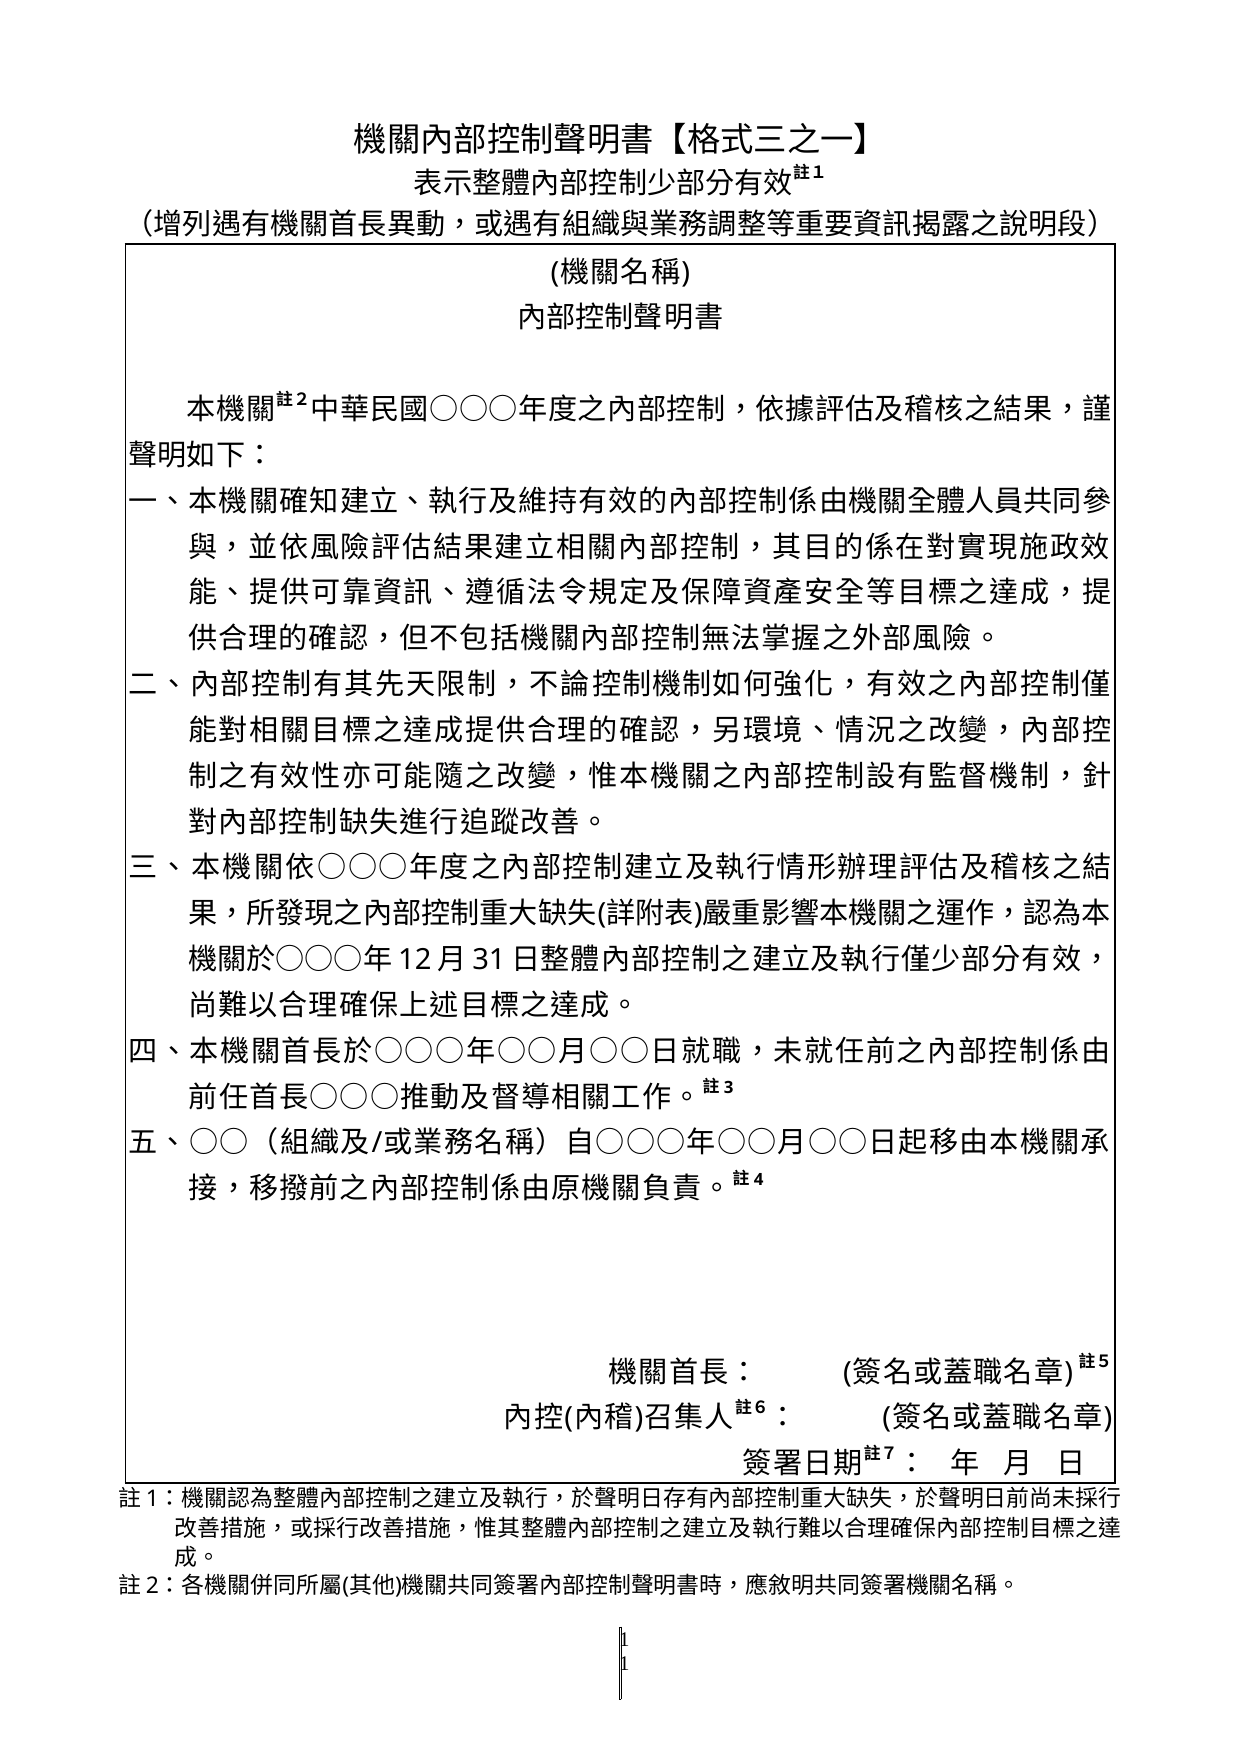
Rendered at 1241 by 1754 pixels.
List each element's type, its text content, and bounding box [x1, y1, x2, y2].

text 表示整體內部控制少部分有效註１ [118, 160, 1122, 201]
table_header (機關名稱) 內部控制聲明書 本機關註２中華民國○○○年度之內部控制，依據評估及稽核之結果，謹聲明如下： 一、本機關確知建立、執行及維持有效的內部控制係由機關全體人員共同參與，並依風險評估結果建立相關內部控制，其目的係在對實現施政效能、提供可靠資訊、遵循法令規定及保障資產安全等目標之達成，提供合理的確認，但不包括機關內部控制無法掌握之外部風險。 二、內部控制有其先天限制，不論控制機制如何強化，有效之內部控制僅能對相關目標之達成提供合理的確認，另環境、情況之改變，內部控制之有效性亦可能隨之改變，惟本機關之內部控制設有監督機制，針對內部控制缺失進行追蹤改善。 三、本機關依○○○年度之內部控制建立及執行情形辦理評估及稽核之結果，所發現之內部控制重大缺失(詳附表)嚴重影響本機關之運作，認為本機關於○○○年12月31日整體內部控制之建立及執行僅少部分有效，尚難以合理確保上述目標之達成。 四、本機關首長於○○○年○○月○○日就職，未就任前之內部控制係由前任首長○○○推動及督導相關工作。註3 五、○○（組織及/或業務名稱）自○○○年○○月○○日起移由本機關承接，移撥前之內部控制係由原機關負責。註4 機關首長： (簽名或蓋職名章) 註５ 內控(內稽)召集人註６： (簽名或蓋職名章) 簽署日期註７： 年 月 日 [126, 245, 1114, 1482]
text 機關內部控制聲明書【格式三之一】 [118, 118, 1122, 160]
text （增列遇有機關首長異動，或遇有組織與業務調整等重要資訊揭露之說明段） [118, 201, 1122, 243]
text 註1：機關認為整體內部控制之建立及執行，於聲明日存有內部控制重大缺失，於聲明日前尚未採行改善措施，或採行改善措施，惟其整體內部控制之建立及執行難以合理確保內部控制目標之達成。 [118, 1484, 1122, 1571]
text 註2：各機關併同所屬(其他)機關共同簽署內部控制聲明書時，應敘明共同簽署機關名稱。 [118, 1571, 1122, 1600]
